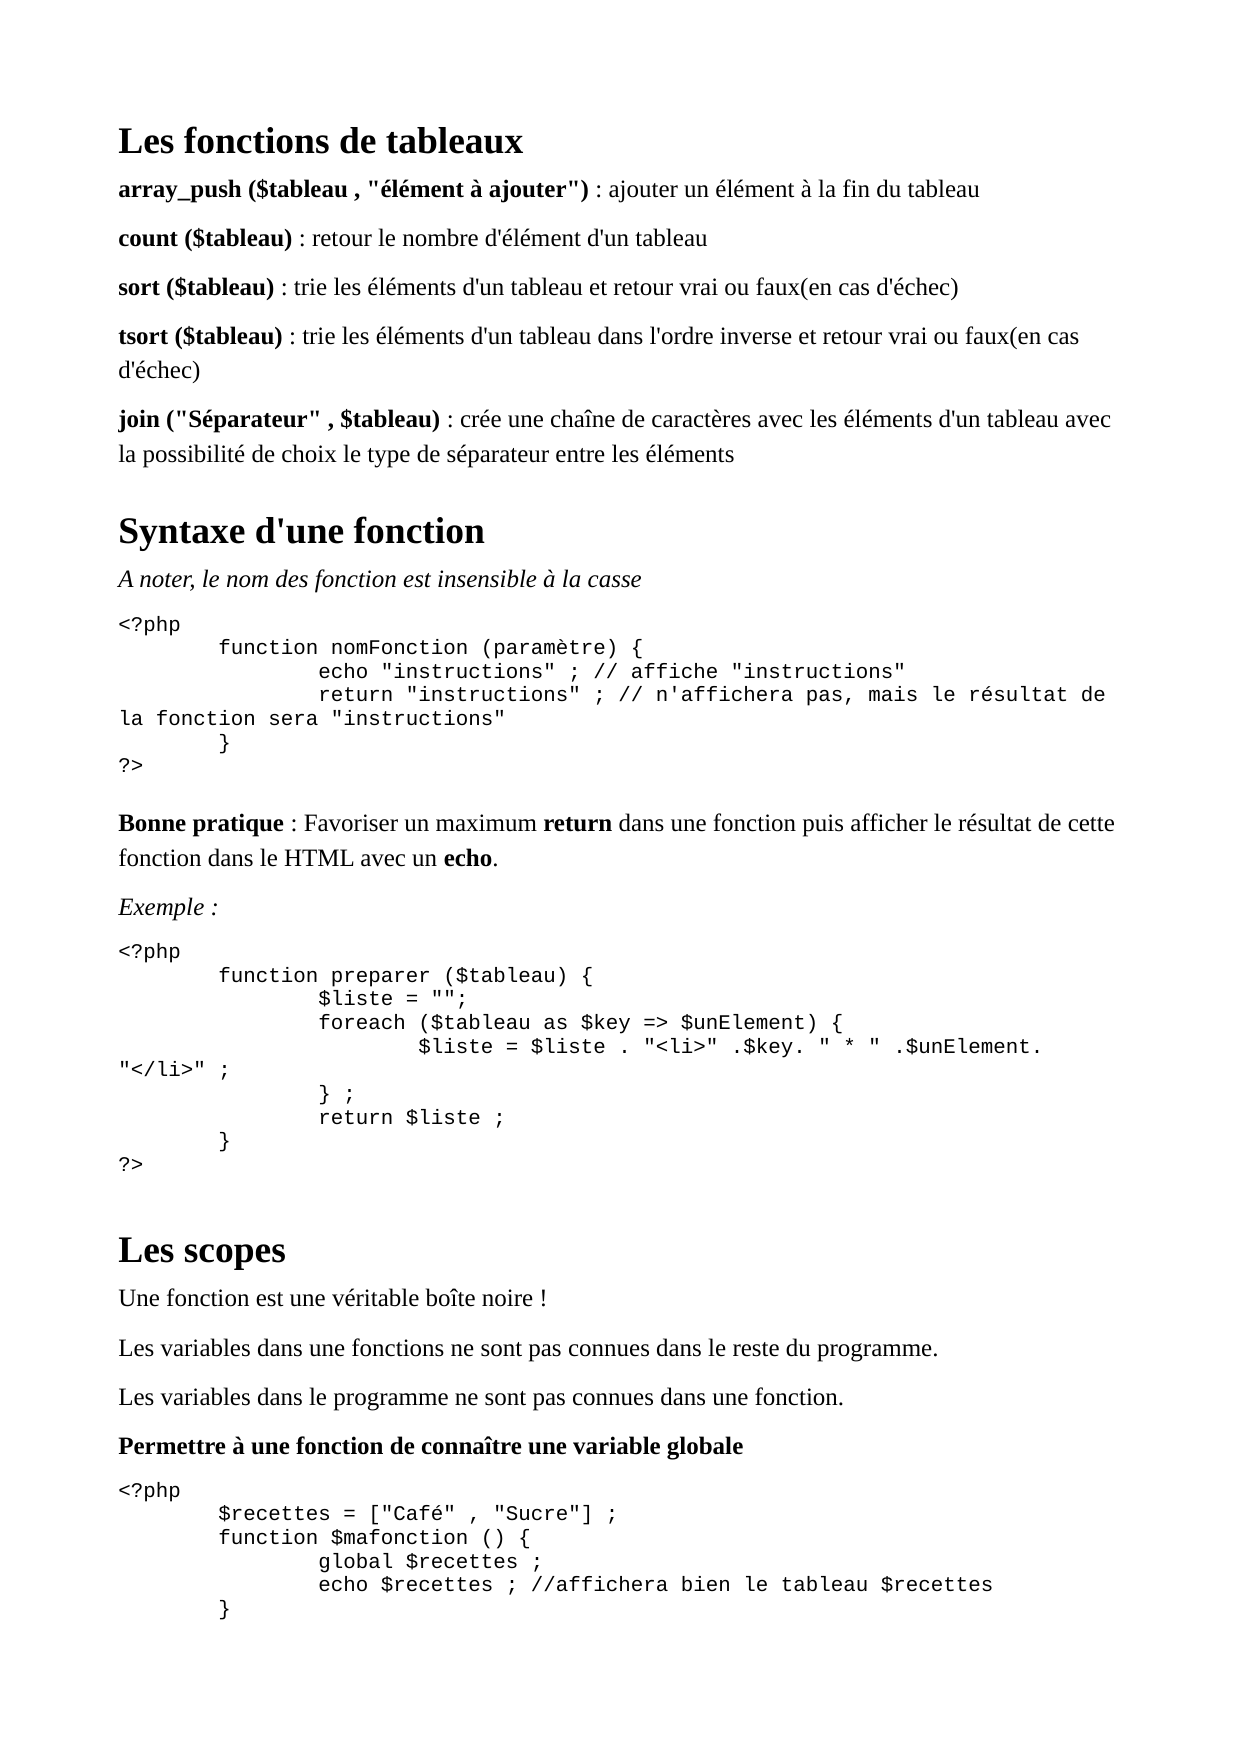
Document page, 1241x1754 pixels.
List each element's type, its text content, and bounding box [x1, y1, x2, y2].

text <?php [118, 1480, 1122, 1503]
text } [118, 732, 1122, 755]
text } [118, 1598, 1122, 1622]
text A noter, le nom des fonction est insensible à la casse [118, 564, 1122, 593]
text count ($tableau) : retour le nombre d'élément d'un tableau [118, 223, 1122, 252]
text function preparer ($tableau) { [118, 965, 1122, 988]
text ?> [118, 1154, 1122, 1178]
text Les variables dans le programme ne sont pas connues dans une fonction. [118, 1382, 1122, 1410]
text } [118, 1130, 1122, 1154]
text Permettre à une fonction de connaître une variable globale [118, 1431, 1122, 1459]
text $liste = ""; [118, 988, 1122, 1012]
text <?php [118, 941, 1122, 965]
text } ; [118, 1083, 1122, 1107]
text return $liste ; [118, 1107, 1122, 1130]
text function $mafonction () { [118, 1527, 1122, 1551]
text $recettes = ["Café" , "Sucre"] ; [118, 1503, 1122, 1527]
text array_push ($tableau , "élément à ajouter") : ajouter un élément à la fin du tableau [118, 174, 1122, 202]
text Une fonction est une véritable boîte noire ! [118, 1283, 1122, 1312]
text tsort ($tableau) : trie les éléments d'un tableau dans l'ordre inverse et retour vrai ou faux(en cas d'échec) [118, 321, 1122, 384]
text return "instructions" ; // n'affichera pas, mais le résultat de la fonction sera "instructions" [118, 684, 1122, 732]
text ?> [118, 755, 1122, 779]
text function nomFonction (paramètre) { [118, 637, 1122, 661]
subtitle Les fonctions de tableaux [118, 118, 1122, 161]
text echo $recettes ; //affichera bien le tableau $recettes [118, 1574, 1122, 1598]
text join ("Séparateur" , $tableau) : crée une chaîne de caractères avec les éléments d'un tableau avec la possibilité de choix le type de séparateur entre les éléments [118, 404, 1122, 468]
text foreach ($tableau as $key => $unElement) { [118, 1012, 1122, 1036]
subtitle Les scopes [118, 1228, 1122, 1271]
text Bonne pratique : Favoriser un maximum return dans une fonction puis afficher le résultat de cette fonction dans le HTML avec un echo. [118, 808, 1122, 872]
subtitle Syntaxe d'une fonction [118, 509, 1122, 552]
text sort ($tableau) : trie les éléments d'un tableau et retour vrai ou faux(en cas d'échec) [118, 272, 1122, 301]
text Exemple : [118, 892, 1122, 921]
text <?php [118, 613, 1122, 637]
text Les variables dans une fonctions ne sont pas connues dans le reste du programme. [118, 1333, 1122, 1361]
text $liste = $liste . "<li>" .$key. " * " .$unElement. "</li>" ; [118, 1036, 1122, 1083]
text echo "instructions" ; // affiche "instructions" [118, 661, 1122, 684]
text global $recettes ; [118, 1551, 1122, 1574]
